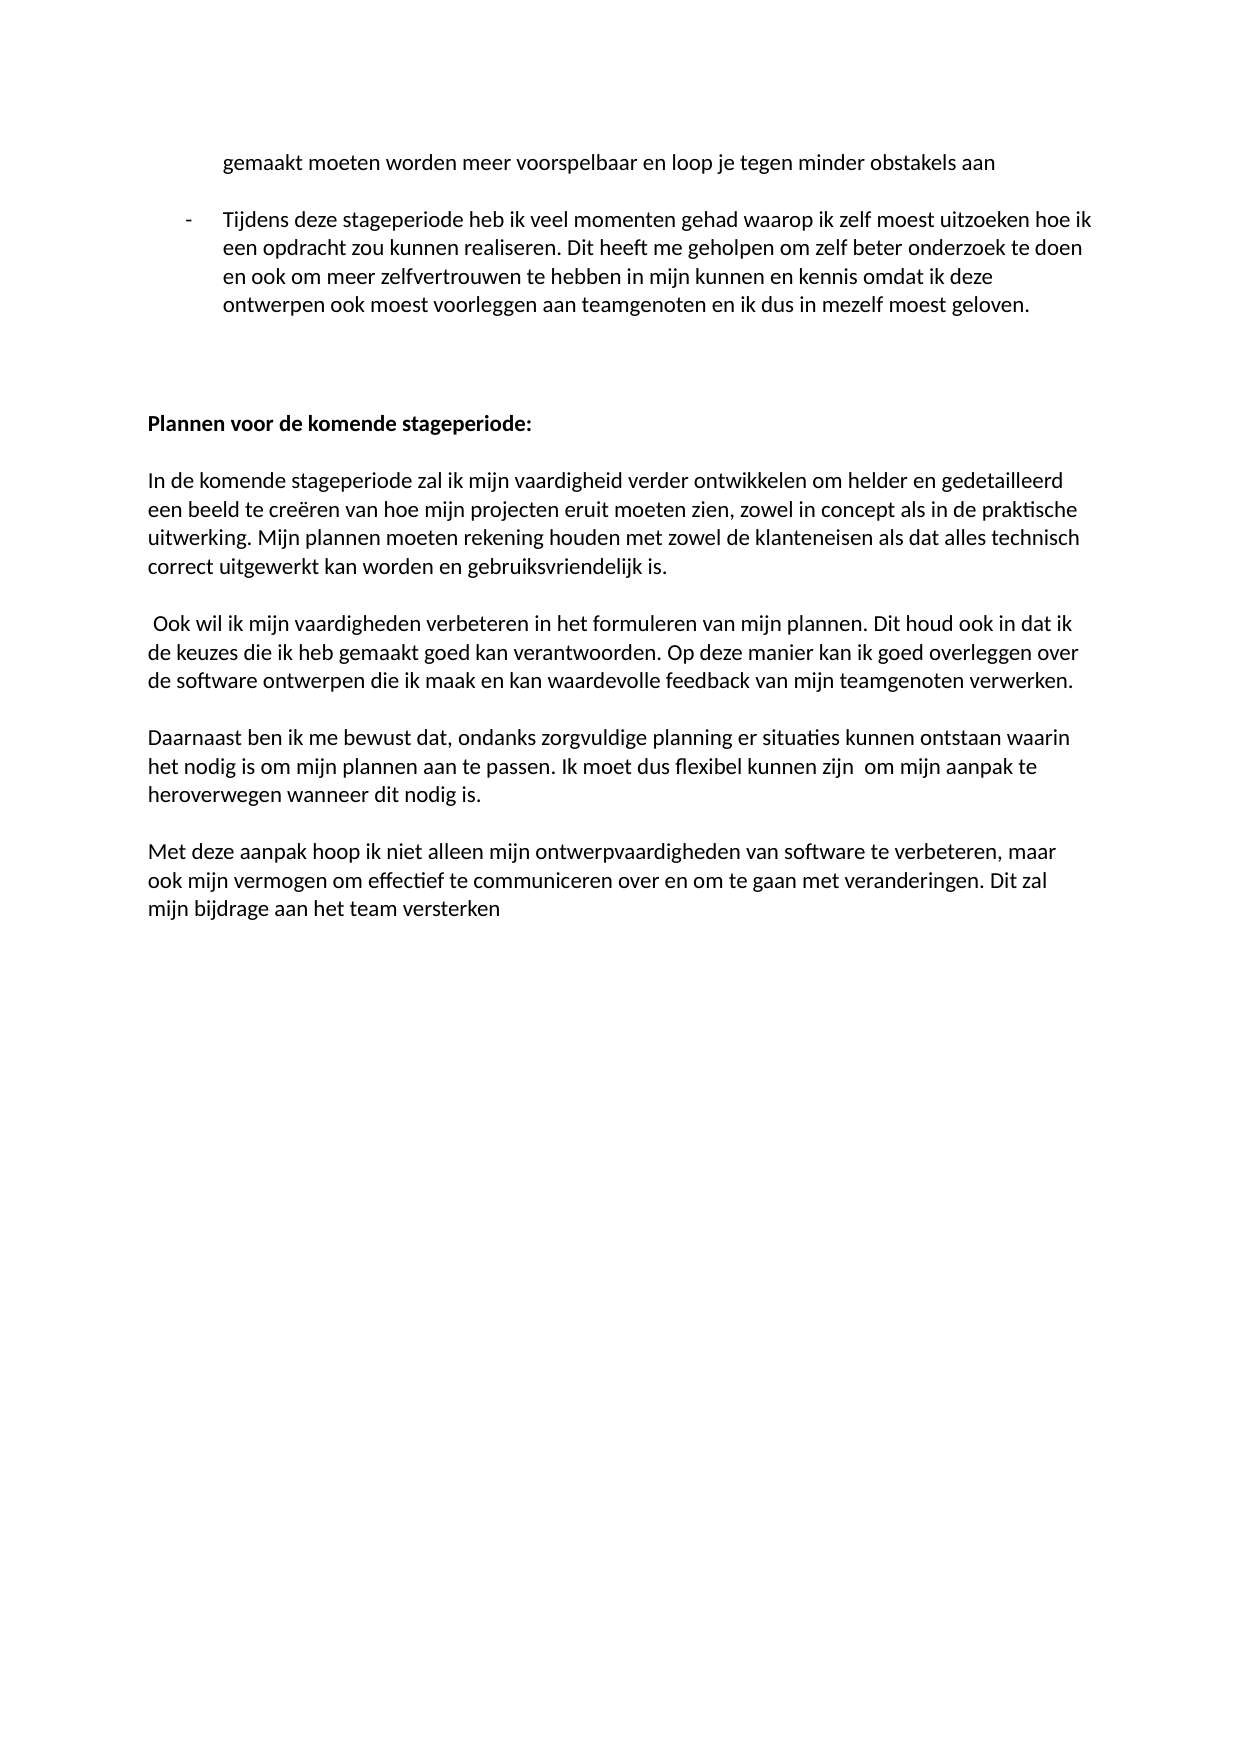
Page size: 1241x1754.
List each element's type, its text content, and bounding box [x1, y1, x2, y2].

list gemaakt moeten worden meer voorspelbaar en loop je tegen minder obstakels aan [185, 148, 1093, 204]
text Plannen voor de komende stageperiode: In de komende stageperiode zal ik mijn vaardigheid verder ontwikkelen om helder en gedetailleerd een beeld te creëren van hoe mijn projecten eruit moeten zien, zowel in concept als in de praktische uitwerking. Mijn plannen moeten rekening houden met zowel de klanteneisen als dat alles technisch correct uitgewerkt kan worden en gebruiksvriendelijk is. Ook wil ik mijn vaardigheden verbeteren in het formuleren van mijn plannen. Dit houd ook in dat ik de keuzes die ik heb gemaakt goed kan verantwoorden. Op deze manier kan ik goed overleggen over de software ontwerpen die ik maak en kan waardevolle feedback van mijn teamgenoten verwerken. Daarnaast ben ik me bewust dat, ondanks zorgvuldige planning er situaties kunnen ontstaan waarin het nodig is om mijn plannen aan te passen. Ik moet dus flexibel kunnen zijn om mijn aanpak te heroverwegen wanneer dit nodig is. Met deze aanpak hoop ik niet alleen mijn ontwerpvaardigheden van software te verbeteren, maar ook mijn vermogen om effectief te communiceren over en om te gaan met veranderingen. Dit zal mijn bijdrage aan het team versterken [148, 409, 1093, 979]
list Tijdens deze stageperiode heb ik veel momenten gehad waarop ik zelf moest uitzoeken hoe ik een opdracht zou kunnen realiseren. Dit heeft me geholpen om zelf beter onderzoek te doen en ook om meer zelfvertrouwen te hebben in mijn kunnen en kennis omdat ik deze ontwerpen ook moest voorleggen aan teamgenoten en ik dus in mezelf moest geloven. [185, 205, 1093, 318]
